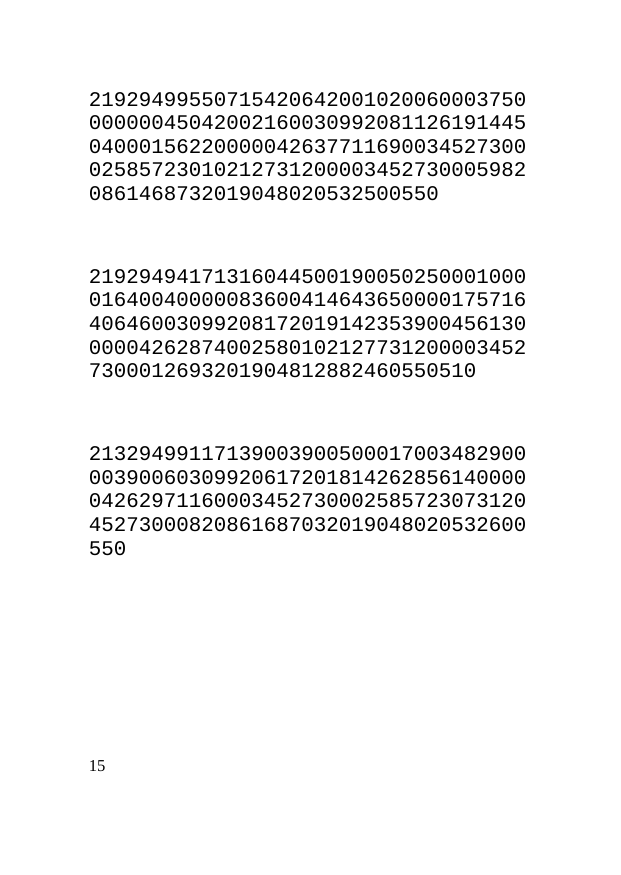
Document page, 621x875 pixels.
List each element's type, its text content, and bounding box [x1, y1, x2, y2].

text 219294995507154206420010200600037500000004504200216003099208112619144504000156220000042637711690034527300025857230102127312000034527300059820861468732019048020532500550 [88, 88, 532, 207]
text 21329499117139003900500017003482900003900603099206172018142628561400000426297116000345273000258572307312045273000820861687032019048020532600550 [88, 443, 532, 561]
text 219294941713160445001900502500010000164004000008360041464365000017571640646003099208172019142353900456130000042628740025801021277312000034527300012693201904812882460550510 [88, 266, 532, 384]
